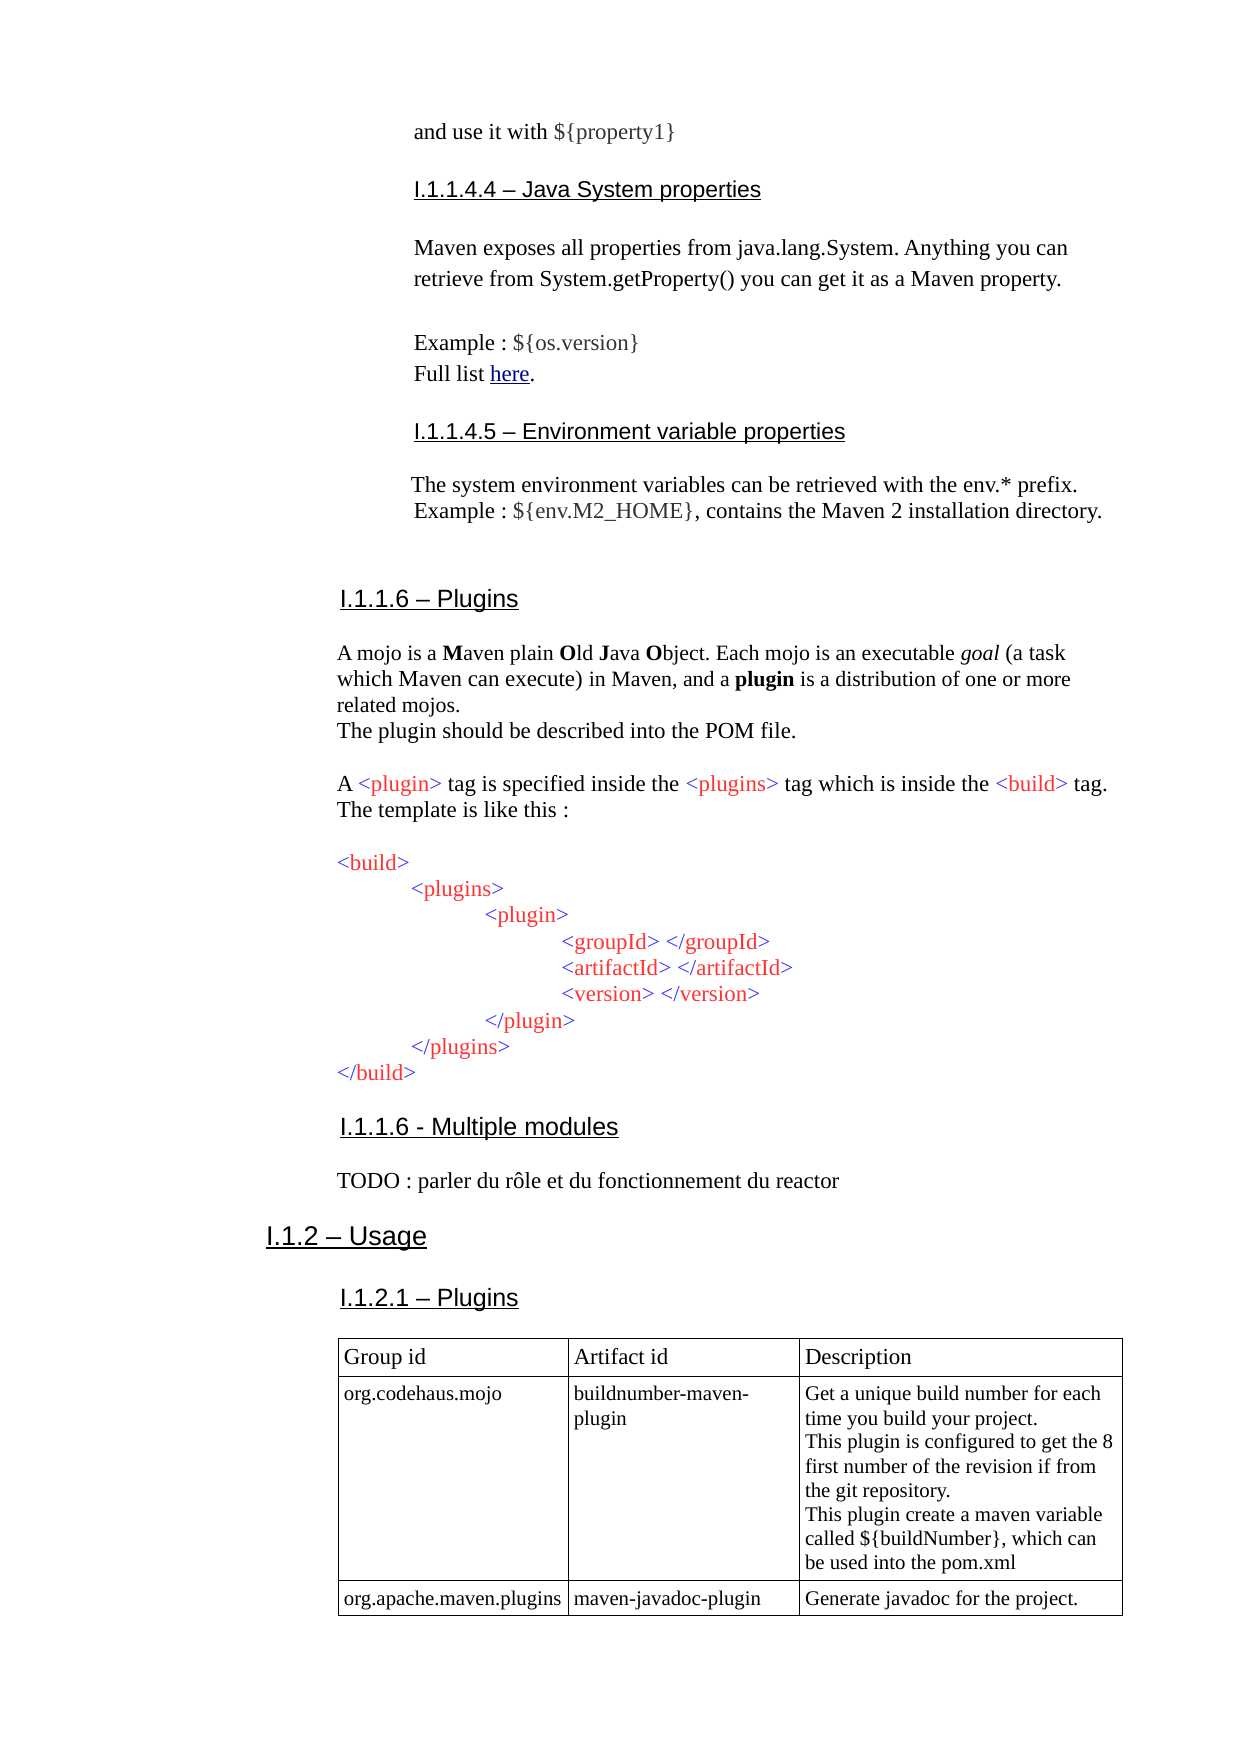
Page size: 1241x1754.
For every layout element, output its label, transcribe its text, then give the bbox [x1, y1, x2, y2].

text A mojo is a Maven plain Old Java Object. Each mojo is an executable goal (a task which Maven can execute) in Maven, and a plugin is a distribution of one or more related mojos. [337, 639, 1122, 717]
text </plugin> [337, 1007, 1122, 1033]
text Example : ${os.version} [413, 329, 1122, 355]
text <artifactId> </artifactId> [118, 954, 1122, 980]
text Full list here. [413, 360, 1122, 387]
table_cell org.apache.maven.plugins [339, 1581, 568, 1615]
text I.1.2 – Usage [266, 1220, 1122, 1251]
text The system environment variables can be retrieved with the env.* prefix. [337, 471, 1122, 497]
text The template is like this : [337, 796, 1122, 822]
text Maven exposes all properties from java.lang.System. Anything you can retrieve from System.getProperty() you can get it as a Maven property. [413, 234, 1122, 292]
text TODO : parler du rôle et du fonctionnement du reactor [337, 1167, 1122, 1194]
text I.1.1.4.5 – Environment variable properties [413, 418, 1122, 444]
table_cell buildnumber-maven-plugin [569, 1377, 799, 1579]
text <version> </version> [118, 980, 1122, 1007]
table_cell org.codehaus.mojo [339, 1377, 568, 1579]
table_cell Get a unique build number for each time you build your project. This plugin is configured to get the 8 first number of the revision if from the git repository. This plugin create a maven variable called ${buildNumber}, which can be used into the pom.xml [800, 1377, 1122, 1579]
text <build> [337, 849, 1122, 875]
text A <plugin> tag is specified inside the <plugins> tag which is inside the <build> tag. [337, 769, 1122, 796]
text I.1.1.6 - Multiple modules [339, 1112, 1122, 1141]
text and use it with ${property1} [413, 118, 1122, 144]
text </plugins> [337, 1033, 1122, 1059]
table_cell maven-javadoc-plugin [569, 1581, 799, 1615]
text <plugins> [337, 875, 1122, 901]
text <groupId> </groupId> [118, 928, 1122, 954]
text I.1.1.6 – Plugins [339, 584, 1122, 613]
text I.1.2.1 – Plugins [339, 1282, 1122, 1311]
text The plugin should be described into the POM file. [337, 717, 1122, 743]
text Example : ${env.M2_HOME}, contains the Maven 2 installation directory. [413, 497, 1122, 523]
text <plugin> [337, 901, 1122, 928]
table_cell Generate javadoc for the project. [800, 1581, 1122, 1615]
table_header Artifact id [569, 1339, 799, 1376]
table_header Description [800, 1339, 1122, 1376]
table_header Group id [339, 1339, 568, 1376]
text </build> [337, 1059, 1122, 1086]
text I.1.1.4.4 – Java System properties [413, 176, 1122, 202]
